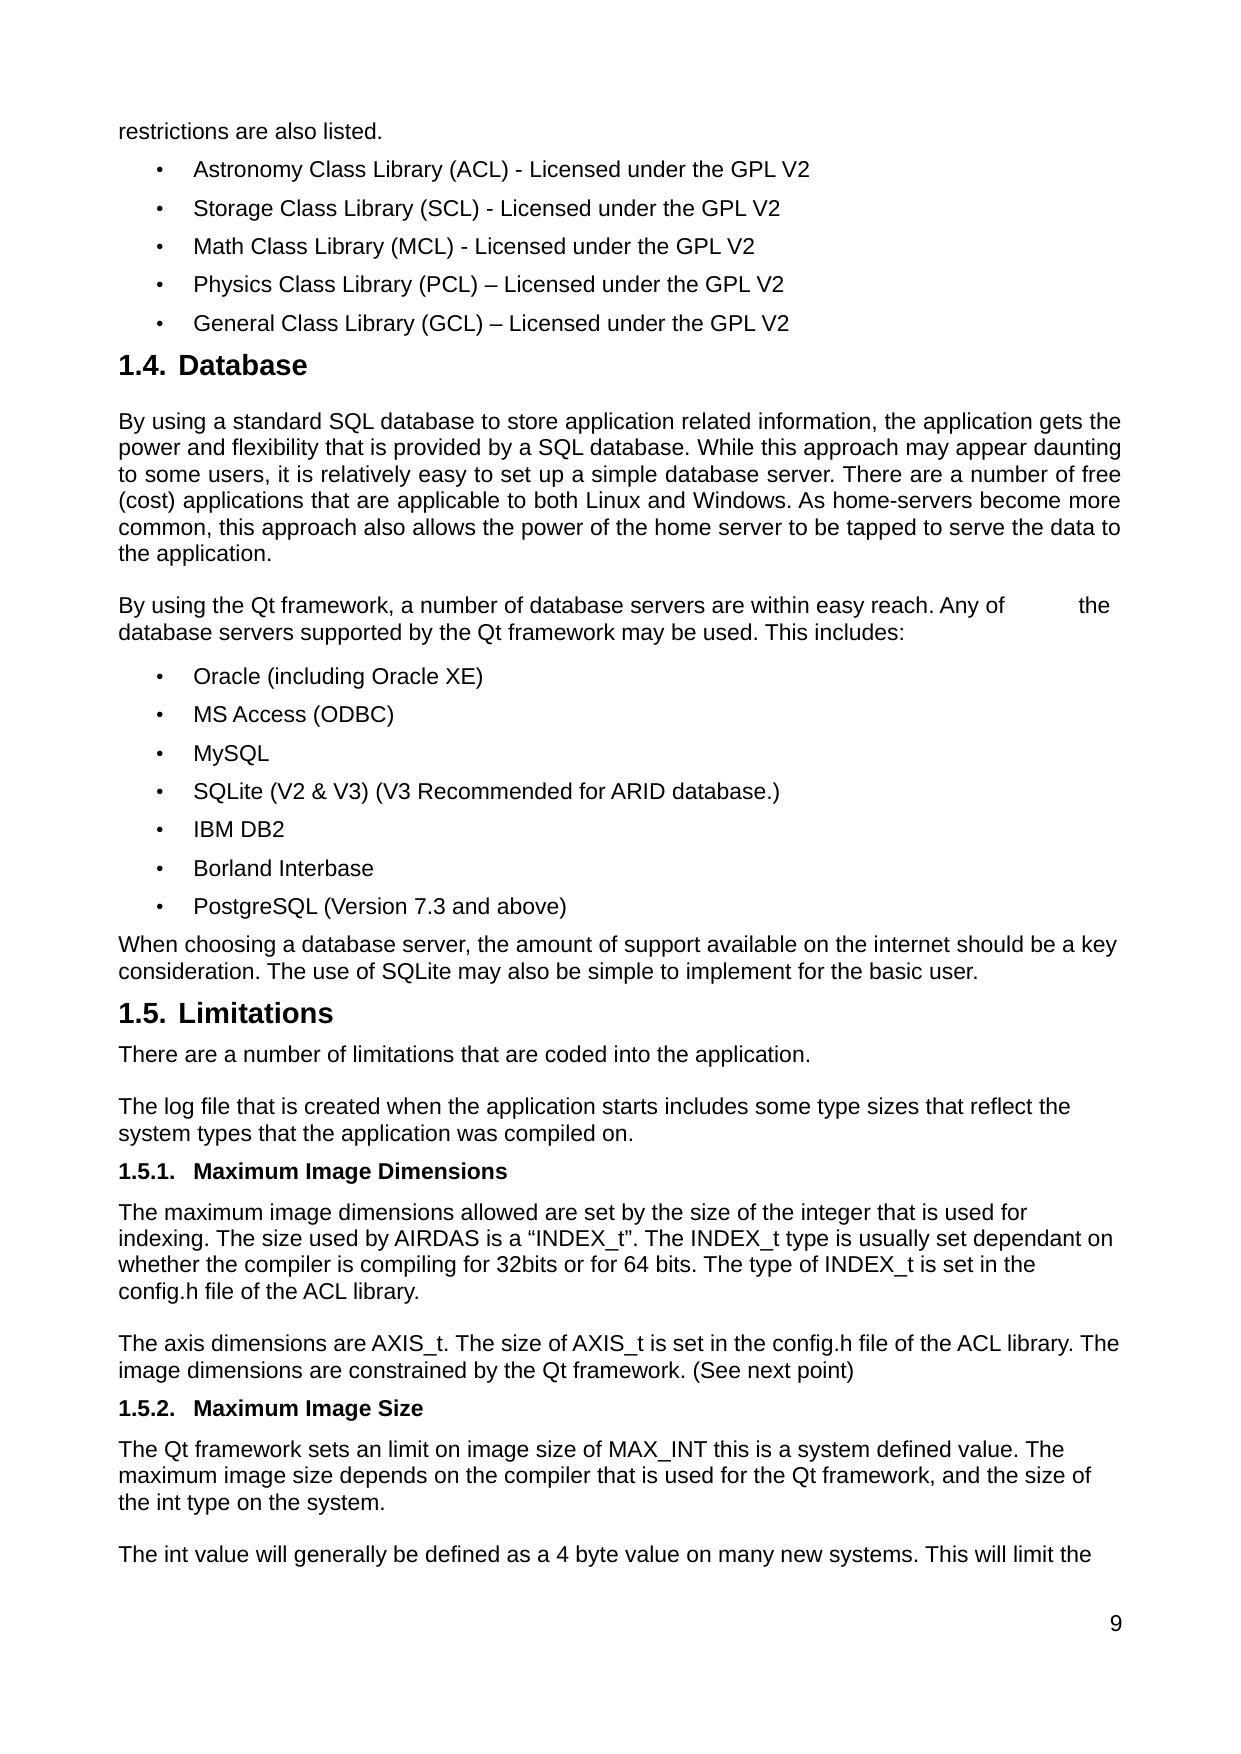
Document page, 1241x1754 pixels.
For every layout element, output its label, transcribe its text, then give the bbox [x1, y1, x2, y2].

list IBM DB2 [156, 816, 1122, 843]
list Math Class Library (MCL) - Licensed under the GPL V2 [156, 233, 1122, 259]
text The log file that is created when the application starts includes some type sizes that reflect the system types that the application was compiled on. [118, 1079, 1122, 1146]
text By using the Qt framework, a number of database servers are within easy reach. Any of the database servers supported by the Qt framework may be used. This includes: [118, 578, 1122, 645]
text By using a standard SQL database to store application related information, the application gets the power and flexibility that is provided by a SQL database. While this approach may appear daunting to some users, it is relatively easy to set up a simple database server. There are a number of free (cost) applications that are applicable to both Linux and Windows. As home-servers become more common, this approach also allows the power of the home server to be tapped to serve the data to the application. [118, 387, 1122, 566]
text The maximum image dimensions allowed are set by the size of the integer that is used for indexing. The size used by AIRDAS is a “INDEX_t”. The INDEX_t type is usually set dependant on whether the compiler is compiling for 32bits or for 64 bits. The type of INDEX_t is set in the config.h file of the ACL library. [118, 1184, 1122, 1304]
list SQLite (V2 & V3) (V3 Recommended for ARID database.) [156, 778, 1122, 804]
list General Class Library (GCL) – Licensed under the GPL V2 [156, 310, 1122, 336]
list Oracle (including Oracle XE) [156, 663, 1122, 689]
list Borland Interbase [156, 854, 1122, 881]
subtitle Maximum Image Dimensions [118, 1158, 1122, 1184]
subtitle Maximum Image Size [118, 1395, 1122, 1421]
list MySQL [156, 739, 1122, 766]
list Storage Class Library (SCL) - Licensed under the GPL V2 [156, 195, 1122, 221]
text There are a number of limitations that are coded into the application. [118, 1035, 1122, 1067]
list MS Access (ODBC) [156, 701, 1122, 728]
text The Qt framework sets an limit on image size of MAX_INT this is a system defined value. The maximum image size depends on the compiler that is used for the Qt framework, and the size of the int type on the system. [118, 1421, 1122, 1515]
list Physics Class Library (PCL) – Licensed under the GPL V2 [156, 271, 1122, 298]
text The axis dimensions are AXIS_t. The size of AXIS_t is set in the config.h file of the ACL library. The image dimensions are constrained by the Qt framework. (See next point) [118, 1316, 1122, 1383]
subtitle Limitations [118, 996, 1122, 1029]
list Astronomy Class Library (ACL) - Licensed under the GPL V2 [156, 156, 1122, 183]
text When choosing a database server, the amount of support available on the internet should be a key consideration. The use of SQLite may also be simple to implement for the basic user. [118, 931, 1122, 984]
subtitle Database [118, 348, 1122, 382]
text The int value will generally be defined as a 4 byte value on many new systems. This will limit the [118, 1527, 1122, 1568]
text restrictions are also listed. [118, 118, 1122, 144]
list PostgreSQL (Version 7.3 and above) [156, 893, 1122, 919]
